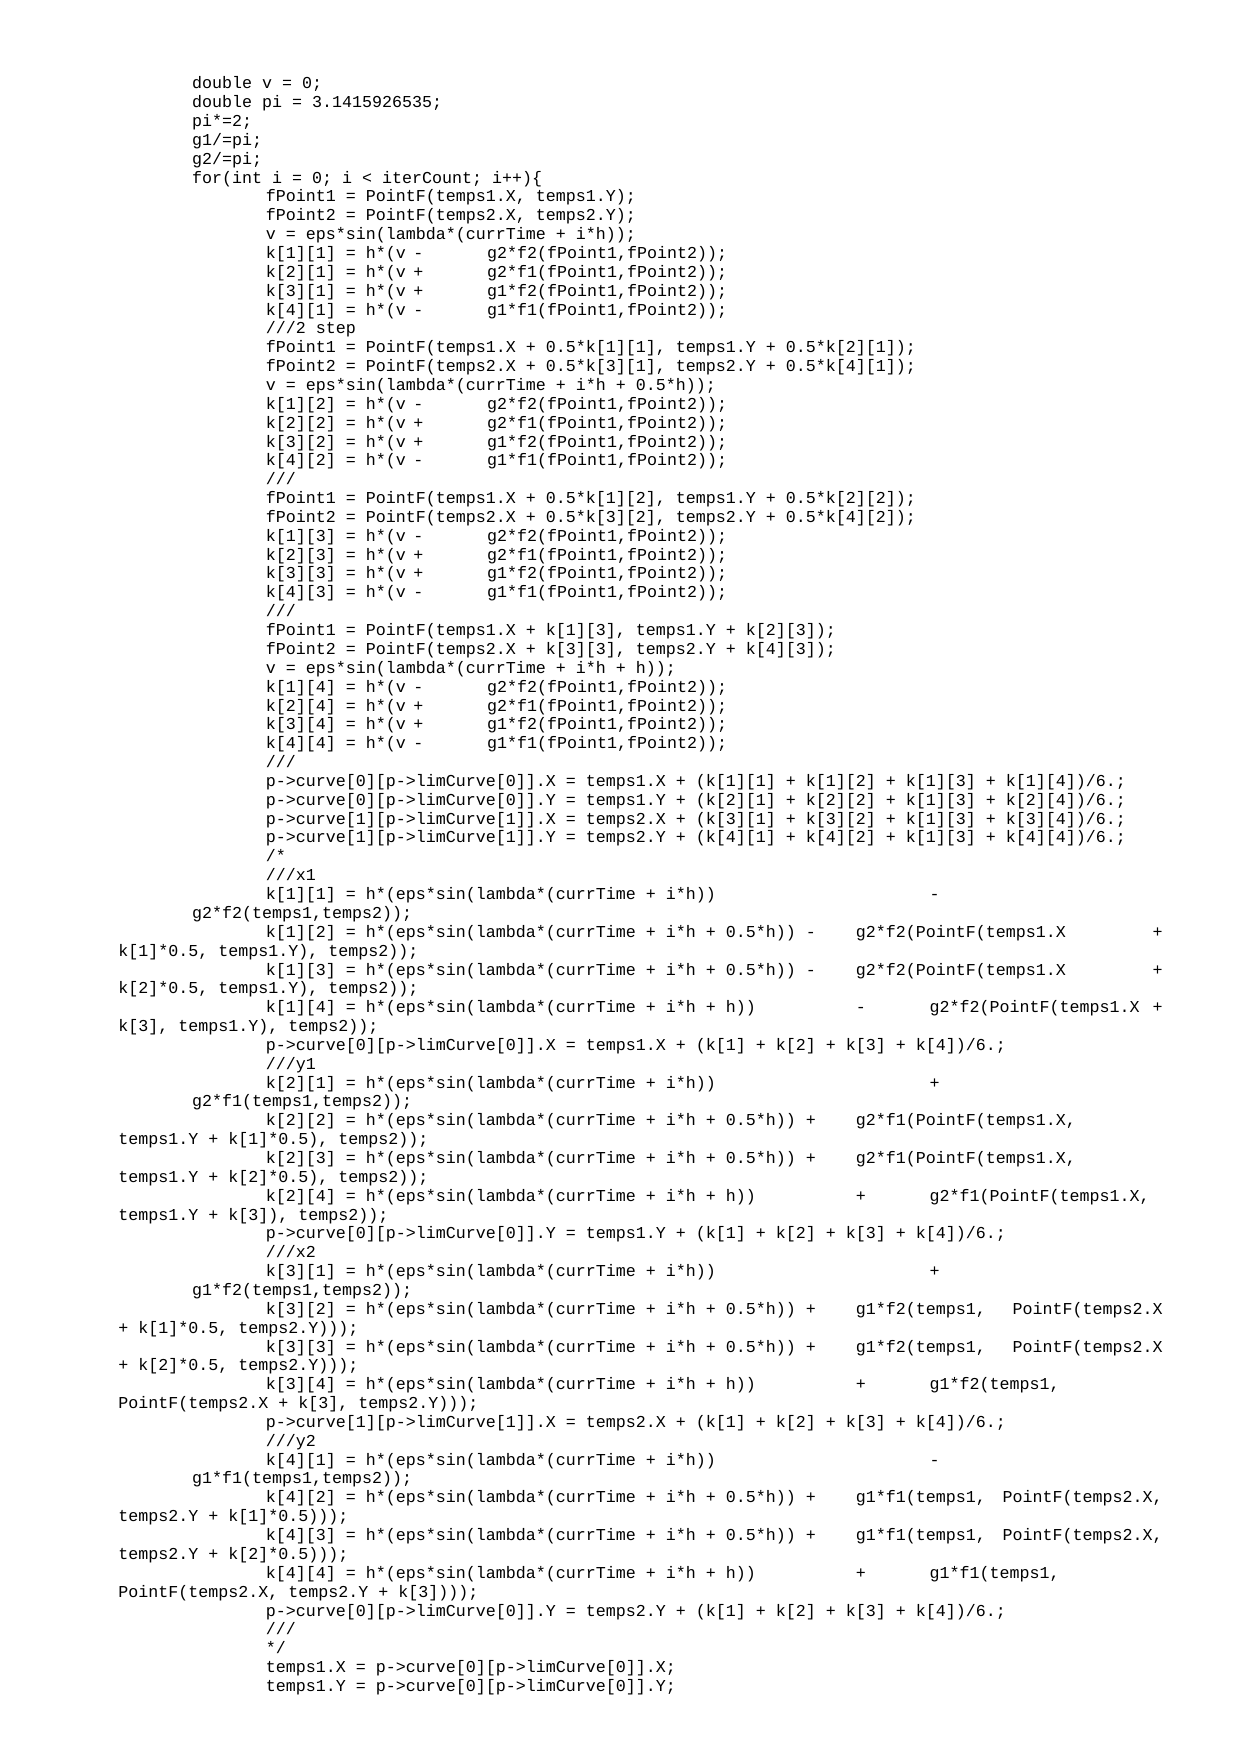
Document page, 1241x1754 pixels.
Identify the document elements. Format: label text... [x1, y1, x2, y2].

text double v = 0; [118, 75, 1162, 94]
text k[2][1] = h*(eps*sin(lambda*(currTime + i*h)) + g2*f1(temps1,temps2)); [118, 1074, 1162, 1112]
text pi*=2; [118, 113, 1162, 131]
text k[1][3] = h*(v - g2*f2(fPoint1,fPoint2)); [118, 527, 1162, 546]
text k[4][1] = h*(eps*sin(lambda*(currTime + i*h)) - g1*f1(temps1,temps2)); [118, 1451, 1162, 1489]
text fPoint1 = PointF(temps1.X, temps1.Y); [118, 188, 1162, 207]
text k[2][4] = h*(v + g2*f1(fPoint1,fPoint2)); [118, 697, 1162, 716]
text temps1.Y = p->curve[0][p->limCurve[0]].Y; [118, 1677, 1162, 1696]
text v = eps*sin(lambda*(currTime + i*h + h)); [118, 659, 1162, 678]
text /// [118, 603, 1162, 622]
text k[2][3] = h*(v + g2*f1(fPoint1,fPoint2)); [118, 546, 1162, 565]
text v = eps*sin(lambda*(currTime + i*h)); [118, 226, 1162, 244]
text g1/=pi; [118, 131, 1162, 150]
text /// [118, 1621, 1162, 1640]
text k[1][2] = h*(eps*sin(lambda*(currTime + i*h + 0.5*h)) - g2*f2(PointF(temps1.X + k[1]*0.5, temps1.Y), temps2)); [118, 923, 1162, 961]
text fPoint2 = PointF(temps2.X + 0.5*k[3][1], temps2.Y + 0.5*k[4][1]); [118, 358, 1162, 377]
text /// [118, 754, 1162, 772]
text ///y1 [118, 1055, 1162, 1074]
text k[3][3] = h*(eps*sin(lambda*(currTime + i*h + 0.5*h)) + g1*f2(temps1, PointF(temps2.X + k[2]*0.5, temps2.Y))); [118, 1338, 1162, 1376]
text k[3][2] = h*(eps*sin(lambda*(currTime + i*h + 0.5*h)) + g1*f2(temps1, PointF(temps2.X + k[1]*0.5, temps2.Y))); [118, 1300, 1162, 1338]
text k[3][2] = h*(v + g1*f2(fPoint1,fPoint2)); [118, 433, 1162, 452]
text k[1][1] = h*(v - g2*f2(fPoint1,fPoint2)); [118, 244, 1162, 263]
text k[3][3] = h*(v + g1*f2(fPoint1,fPoint2)); [118, 565, 1162, 584]
text k[4][3] = h*(v - g1*f1(fPoint1,fPoint2)); [118, 584, 1162, 603]
text fPoint1 = PointF(temps1.X + 0.5*k[1][2], temps1.Y + 0.5*k[2][2]); [118, 490, 1162, 508]
text /// [118, 471, 1162, 490]
text fPoint2 = PointF(temps2.X + 0.5*k[3][2], temps2.Y + 0.5*k[4][2]); [118, 508, 1162, 527]
text p->curve[0][p->limCurve[0]].X = temps1.X + (k[1][1] + k[1][2] + k[1][3] + k[1][4])/6.; [118, 772, 1162, 791]
text */ [118, 1640, 1162, 1659]
text k[4][1] = h*(v - g1*f1(fPoint1,fPoint2)); [118, 301, 1162, 320]
text g2/=pi; [118, 150, 1162, 169]
text p->curve[0][p->limCurve[0]].Y = temps1.Y + (k[2][1] + k[2][2] + k[1][3] + k[2][4])/6.; [118, 791, 1162, 810]
text fPoint2 = PointF(temps2.X + k[3][3], temps2.Y + k[4][3]); [118, 641, 1162, 659]
text k[2][2] = h*(v + g2*f1(fPoint1,fPoint2)); [118, 414, 1162, 433]
text fPoint1 = PointF(temps1.X + 0.5*k[1][1], temps1.Y + 0.5*k[2][1]); [118, 339, 1162, 358]
text temps1.X = p->curve[0][p->limCurve[0]].X; [118, 1659, 1162, 1677]
text k[1][2] = h*(v - g2*f2(fPoint1,fPoint2)); [118, 395, 1162, 414]
text k[1][4] = h*(v - g2*f2(fPoint1,fPoint2)); [118, 678, 1162, 697]
text k[3][4] = h*(eps*sin(lambda*(currTime + i*h + h)) + g1*f2(temps1, PointF(temps2.X + k[3], temps2.Y))); [118, 1376, 1162, 1413]
text /* [118, 848, 1162, 867]
text fPoint1 = PointF(temps1.X + k[1][3], temps1.Y + k[2][3]); [118, 622, 1162, 641]
text p->curve[0][p->limCurve[0]].Y = temps1.Y + (k[1] + k[2] + k[3] + k[4])/6.; [118, 1225, 1162, 1244]
text k[3][4] = h*(v + g1*f2(fPoint1,fPoint2)); [118, 716, 1162, 735]
text k[4][2] = h*(eps*sin(lambda*(currTime + i*h + 0.5*h)) + g1*f1(temps1, PointF(temps2.X, temps2.Y + k[1]*0.5))); [118, 1489, 1162, 1527]
text k[2][4] = h*(eps*sin(lambda*(currTime + i*h + h)) + g2*f1(PointF(temps1.X, temps1.Y + k[3]), temps2)); [118, 1187, 1162, 1225]
text double pi = 3.1415926535; [118, 94, 1162, 113]
text k[1][4] = h*(eps*sin(lambda*(currTime + i*h + h)) - g2*f2(PointF(temps1.X + k[3], temps1.Y), temps2)); [118, 999, 1162, 1036]
text for(int i = 0; i < iterCount; i++){ [118, 169, 1162, 188]
text p->curve[1][p->limCurve[1]].X = temps2.X + (k[3][1] + k[3][2] + k[1][3] + k[3][4])/6.; [118, 810, 1162, 829]
text fPoint2 = PointF(temps2.X, temps2.Y); [118, 207, 1162, 226]
text k[1][3] = h*(eps*sin(lambda*(currTime + i*h + 0.5*h)) - g2*f2(PointF(temps1.X + k[2]*0.5, temps1.Y), temps2)); [118, 961, 1162, 999]
text p->curve[1][p->limCurve[1]].X = temps2.X + (k[1] + k[2] + k[3] + k[4])/6.; [118, 1413, 1162, 1432]
text p->curve[0][p->limCurve[0]].X = temps1.X + (k[1] + k[2] + k[3] + k[4])/6.; [118, 1036, 1162, 1055]
text k[4][2] = h*(v - g1*f1(fPoint1,fPoint2)); [118, 452, 1162, 471]
text p->curve[1][p->limCurve[1]].Y = temps2.Y + (k[4][1] + k[4][2] + k[1][3] + k[4][4])/6.; [118, 829, 1162, 848]
text p->curve[0][p->limCurve[0]].Y = temps2.Y + (k[1] + k[2] + k[3] + k[4])/6.; [118, 1602, 1162, 1621]
text k[3][1] = h*(v + g1*f2(fPoint1,fPoint2)); [118, 282, 1162, 301]
text ///x1 [118, 867, 1162, 886]
text k[4][3] = h*(eps*sin(lambda*(currTime + i*h + 0.5*h)) + g1*f1(temps1, PointF(temps2.X, temps2.Y + k[2]*0.5))); [118, 1527, 1162, 1564]
text k[1][1] = h*(eps*sin(lambda*(currTime + i*h)) - g2*f2(temps1,temps2)); [118, 886, 1162, 923]
text v = eps*sin(lambda*(currTime + i*h + 0.5*h)); [118, 377, 1162, 395]
text k[2][3] = h*(eps*sin(lambda*(currTime + i*h + 0.5*h)) + g2*f1(PointF(temps1.X, temps1.Y + k[2]*0.5), temps2)); [118, 1149, 1162, 1187]
text k[4][4] = h*(v - g1*f1(fPoint1,fPoint2)); [118, 735, 1162, 754]
text k[2][1] = h*(v + g2*f1(fPoint1,fPoint2)); [118, 263, 1162, 282]
text ///y2 [118, 1432, 1162, 1451]
text k[4][4] = h*(eps*sin(lambda*(currTime + i*h + h)) + g1*f1(temps1, PointF(temps2.X, temps2.Y + k[3]))); [118, 1564, 1162, 1602]
text ///2 step [118, 320, 1162, 339]
text ///x2 [118, 1244, 1162, 1263]
text k[3][1] = h*(eps*sin(lambda*(currTime + i*h)) + g1*f2(temps1,temps2)); [118, 1263, 1162, 1300]
text k[2][2] = h*(eps*sin(lambda*(currTime + i*h + 0.5*h)) + g2*f1(PointF(temps1.X, temps1.Y + k[1]*0.5), temps2)); [118, 1112, 1162, 1149]
